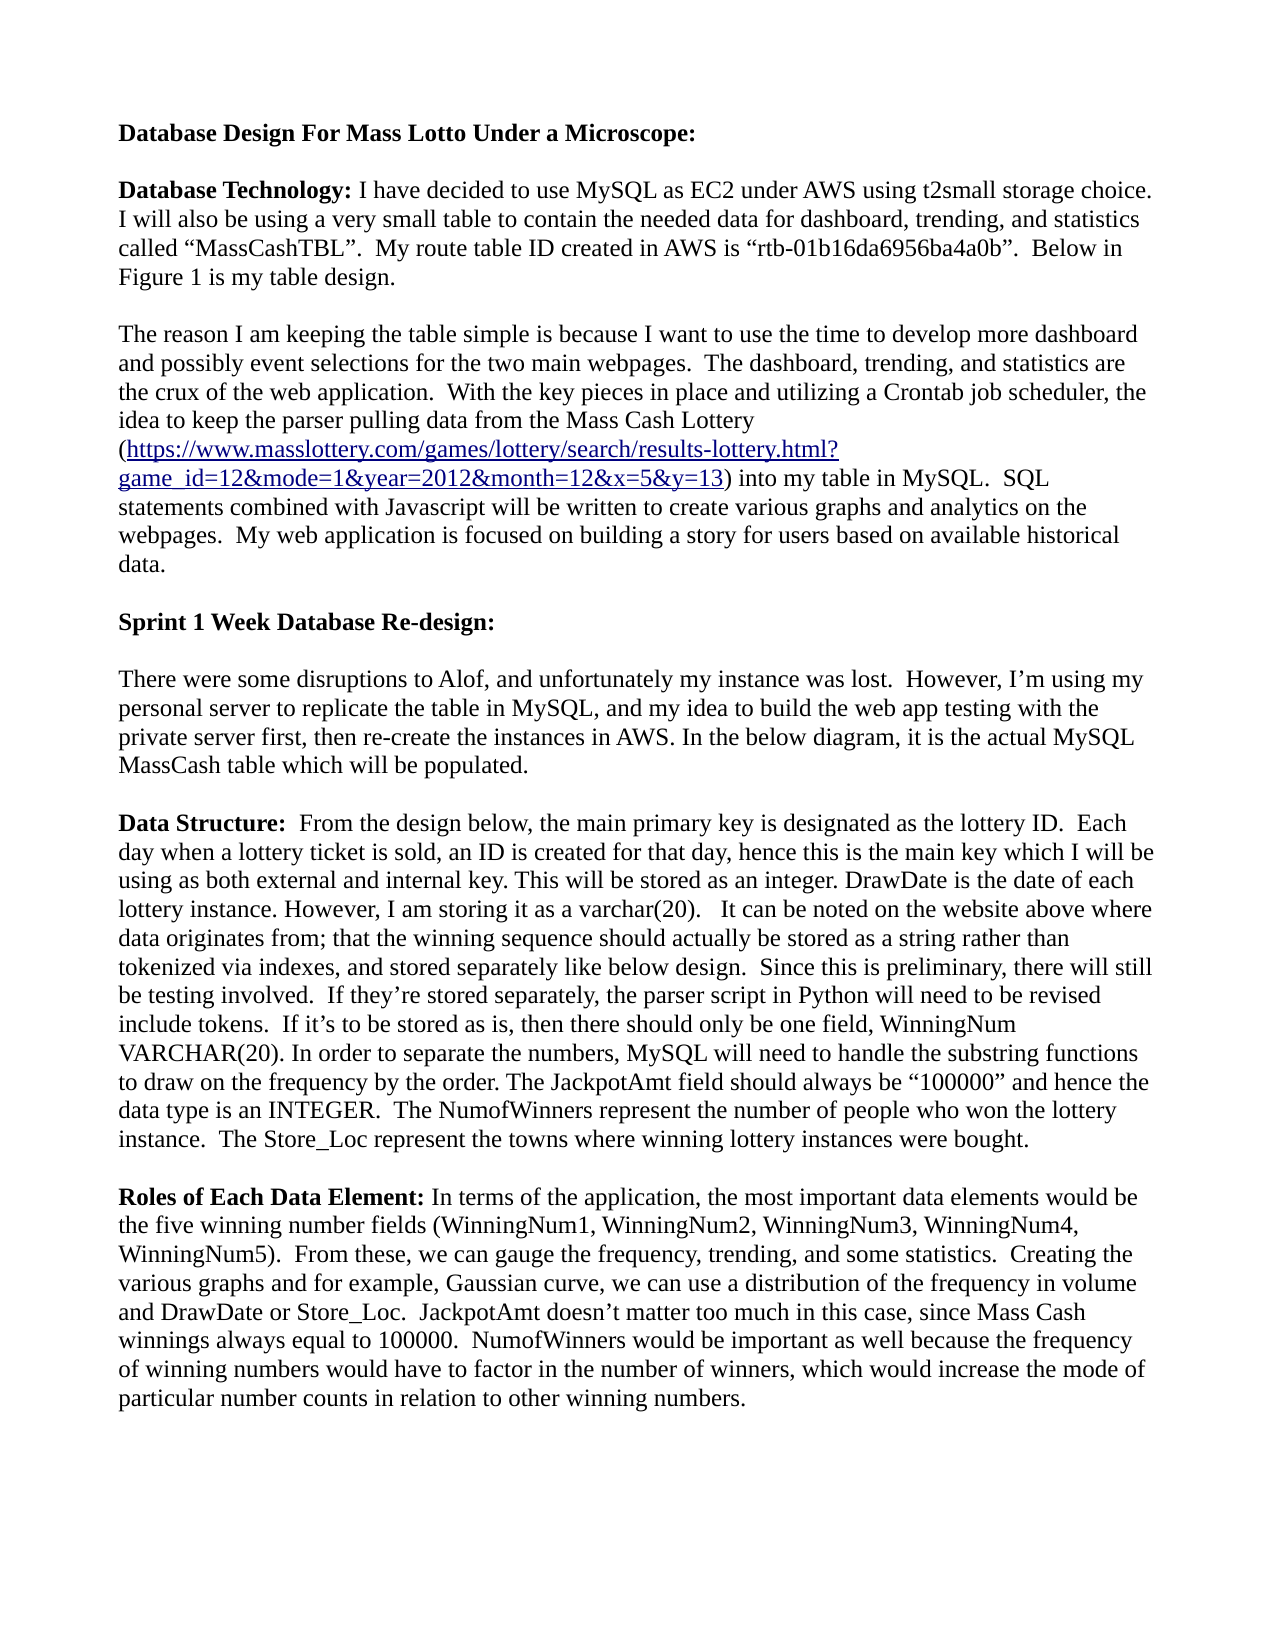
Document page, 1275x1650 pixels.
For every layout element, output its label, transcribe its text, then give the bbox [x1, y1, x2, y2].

text Database Technology: I have decided to use MySQL as EC2 under AWS using t2small storage choice. I will also be using a very small table to contain the needed data for dashboard, trending, and statistics called “MassCashTBL”. My route table ID created in AWS is “rtb-01b16da6956ba4a0b”. Below in Figure 1 is my table design. [118, 176, 1157, 291]
text Roles of Each Data Element: In terms of the application, the most important data elements would be the five winning number fields (WinningNum1, WinningNum2, WinningNum3, WinningNum4, WinningNum5). From these, we can gauge the frequency, trending, and some statistics. Creating the various graphs and for example, Gaussian curve, we can use a distribution of the frequency in volume and DrawDate or Store_Loc. JackpotAmt doesn’t matter too much in this case, since Mass Cash winnings always equal to 100000. NumofWinners would be important as well because the frequency of winning numbers would have to factor in the number of winners, which would increase the mode of particular number counts in relation to other winning numbers. [118, 1182, 1157, 1412]
text Database Design For Mass Lotto Under a Microscope: [118, 118, 1157, 147]
text Sprint 1 Week Database Re-design: [118, 607, 1157, 636]
text The reason I am keeping the table simple is because I want to use the time to develop more dashboard and possibly event selections for the two main webpages. The dashboard, trending, and statistics are the crux of the web application. With the key pieces in place and utilizing a Crontab job scheduler, the idea to keep the parser pulling data from the Mass Cash Lottery (https://www.masslottery.com/games/lottery/search/results-lottery.html?game_id=12&mode=1&year=2012&month=12&x=5&y=13) into my table in MySQL. SQL statements combined with Javascript will be written to create various graphs and analytics on the webpages. My web application is focused on building a story for users based on available historical data. [118, 319, 1157, 578]
text There were some disruptions to Alof, and unfortunately my instance was lost. However, I’m using my personal server to replicate the table in MySQL, and my idea to build the web app testing with the private server first, then re-create the instances in AWS. In the below diagram, it is the actual MySQL MassCash table which will be populated. [118, 664, 1157, 779]
text Data Structure: From the design below, the main primary key is designated as the lottery ID. Each day when a lottery ticket is sold, an ID is created for that day, hence this is the main key which I will be using as both external and internal key. This will be stored as an integer. DrawDate is the date of each lottery instance. However, I am storing it as a varchar(20). It can be noted on the website above where data originates from; that the winning sequence should actually be stored as a string rather than tokenized via indexes, and stored separately like below design. Since this is preliminary, there will still be testing involved. If they’re stored separately, the parser script in Python will need to be revised include tokens. If it’s to be stored as is, then there should only be one field, WinningNum VARCHAR(20). In order to separate the numbers, MySQL will need to handle the substring functions to draw on the frequency by the order. The JackpotAmt field should always be “100000” and hence the data type is an INTEGER. The NumofWinners represent the number of people who won the lottery instance. The Store_Loc represent the towns where winning lottery instances were bought. [118, 808, 1157, 1153]
